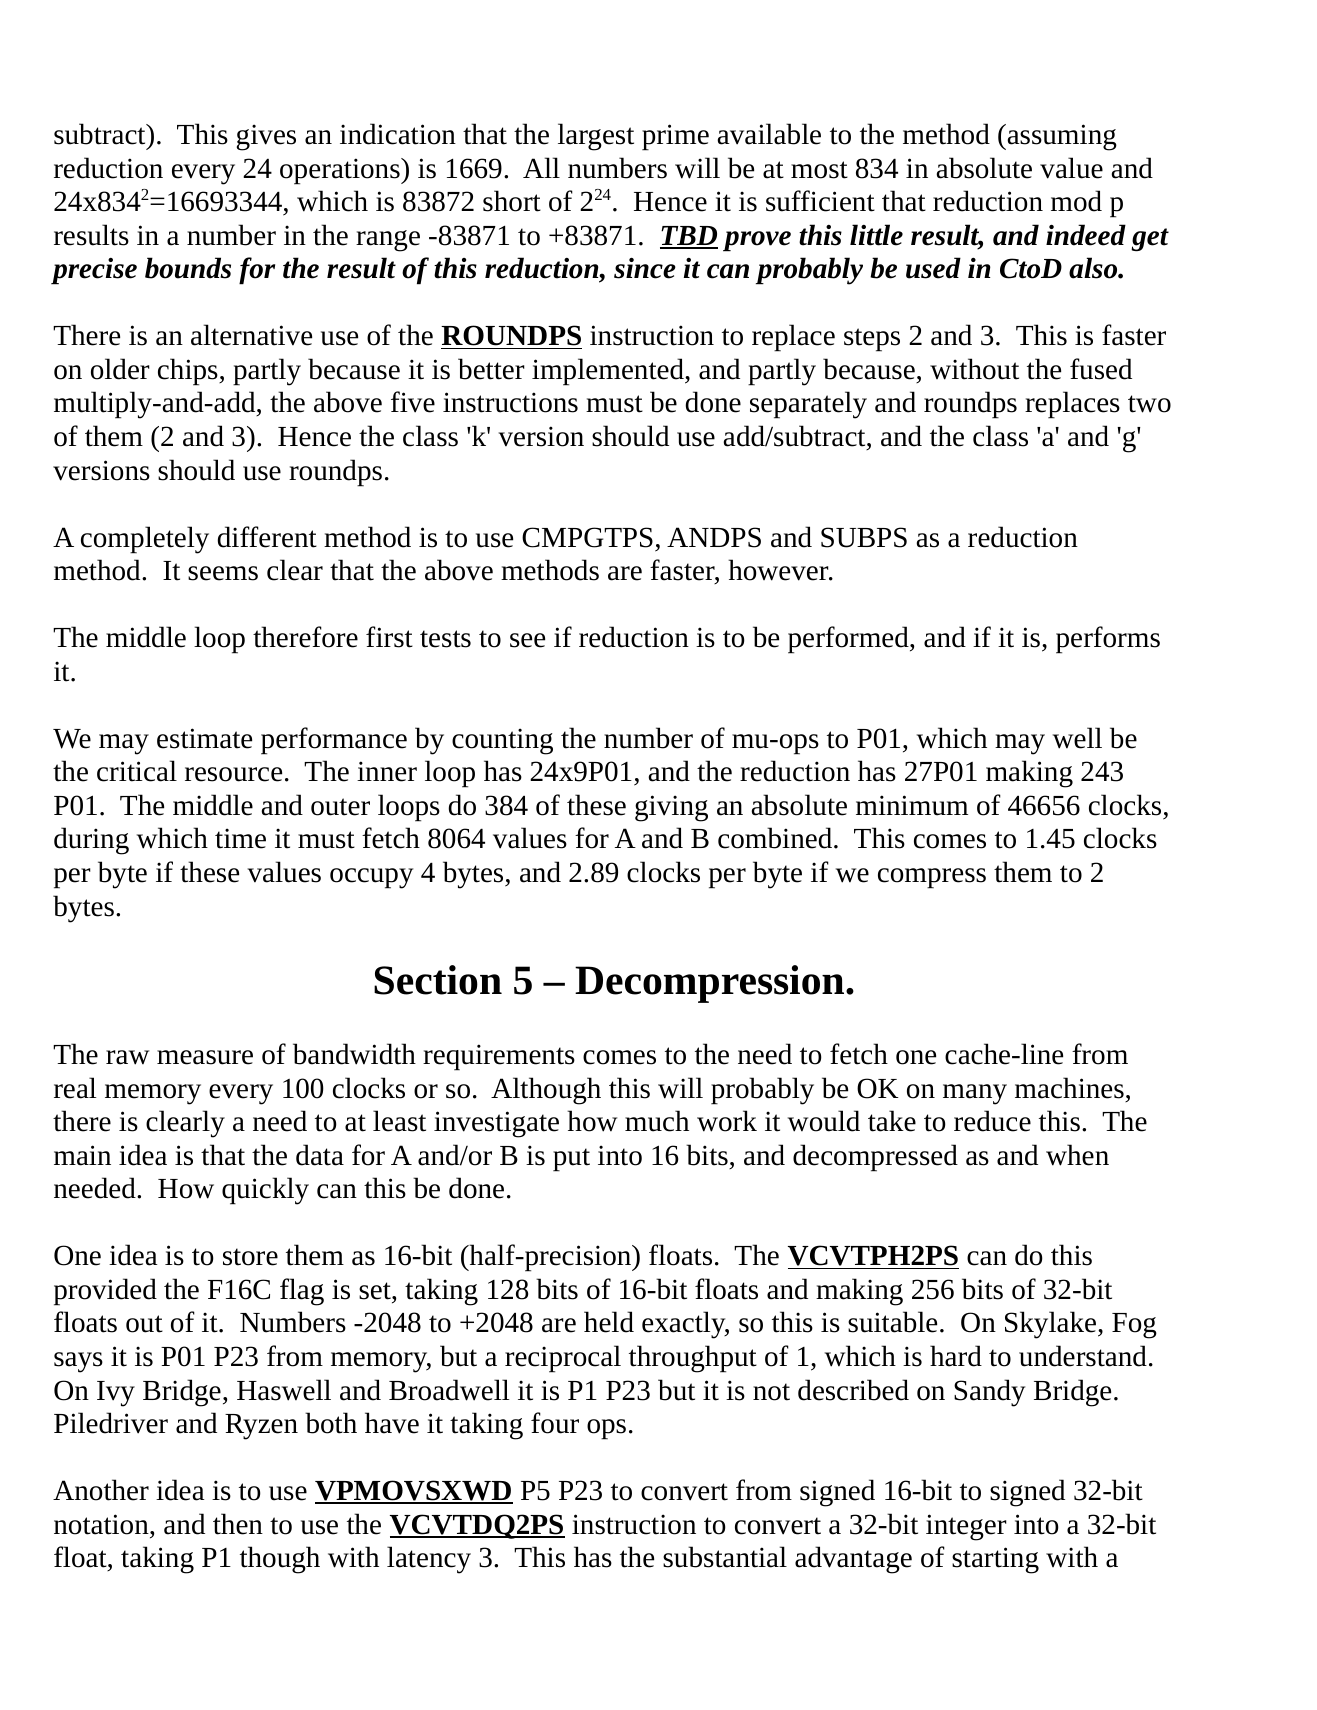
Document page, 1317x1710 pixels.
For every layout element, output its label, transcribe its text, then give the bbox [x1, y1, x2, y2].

text There is an alternative use of the ROUNDPS instruction to replace steps 2 and 3. This is faster on older chips, partly because it is better implemented, and partly because, without the fused multiply-and-add, the above five instructions must be done separately and roundps replaces two of them (2 and 3). Hence the class 'k' version should use add/subtract, and the class 'a' and 'g' versions should use roundps. [53, 318, 1174, 486]
text The raw measure of bandwidth requirements comes to the need to fetch one cache-line from real memory every 100 clocks or so. Although this will probably be OK on many machines, there is clearly a need to at least investigate how much work it would take to reduce this. The main idea is that the data for A and/or B is put into 16 bits, and decompressed as and when needed. How quickly can this be done. [53, 1037, 1174, 1205]
text One idea is to store them as 16-bit (half-precision) floats. The VCVTPH2PS can do this provided the F16C flag is set, taking 128 bits of 16-bit floats and making 256 bits of 32-bit floats out of it. Numbers -2048 to +2048 are held exactly, so this is suitable. On Skylake, Fog says it is P01 P23 from memory, but a reciprocal throughput of 1, which is hard to understand. On Ivy Bridge, Haswell and Broadwell it is P1 P23 but it is not described on Sandy Bridge. Piledriver and Ryzen both have it taking four ops. [53, 1238, 1174, 1440]
text subtract). This gives an indication that the largest prime available to the method (assuming reduction every 24 operations) is 1669. All numbers will be at most 834 in absolute value and 24x8342=16693344, which is 83872 short of 224. Hence it is sufficient that reduction mod p results in a number in the range -83871 to +83871. TBD prove this little result, and indeed get precise bounds for the result of this reduction, since it can probably be used in CtoD also. [53, 117, 1174, 285]
text We may estimate performance by counting the number of mu-ops to P01, which may well be the critical resource. The inner loop has 24x9P01, and the reduction has 27P01 making 243 P01. The middle and outer loops do 384 of these giving an absolute minimum of 46656 clocks, during which time it must fetch 8064 values for A and B combined. This comes to 1.45 clocks per byte if these values occupy 4 bytes, and 2.89 clocks per byte if we compress them to 2 bytes. [53, 721, 1174, 922]
text Section 5 – Decompression. [53, 956, 1174, 1004]
text The middle loop therefore first tests to see if reduction is to be performed, and if it is, performs it. [53, 620, 1174, 687]
text A completely different method is to use CMPGTPS, ANDPS and SUBPS as a reduction method. It seems clear that the above methods are faster, however. [53, 520, 1174, 587]
text Another idea is to use VPMOVSXWD P5 P23 to convert from signed 16-bit to signed 32-bit notation, and then to use the VCVTDQ2PS instruction to convert a 32-bit integer into a 32-bit float, taking P1 though with latency 3. This has the substantial advantage of starting with a [53, 1473, 1174, 1574]
